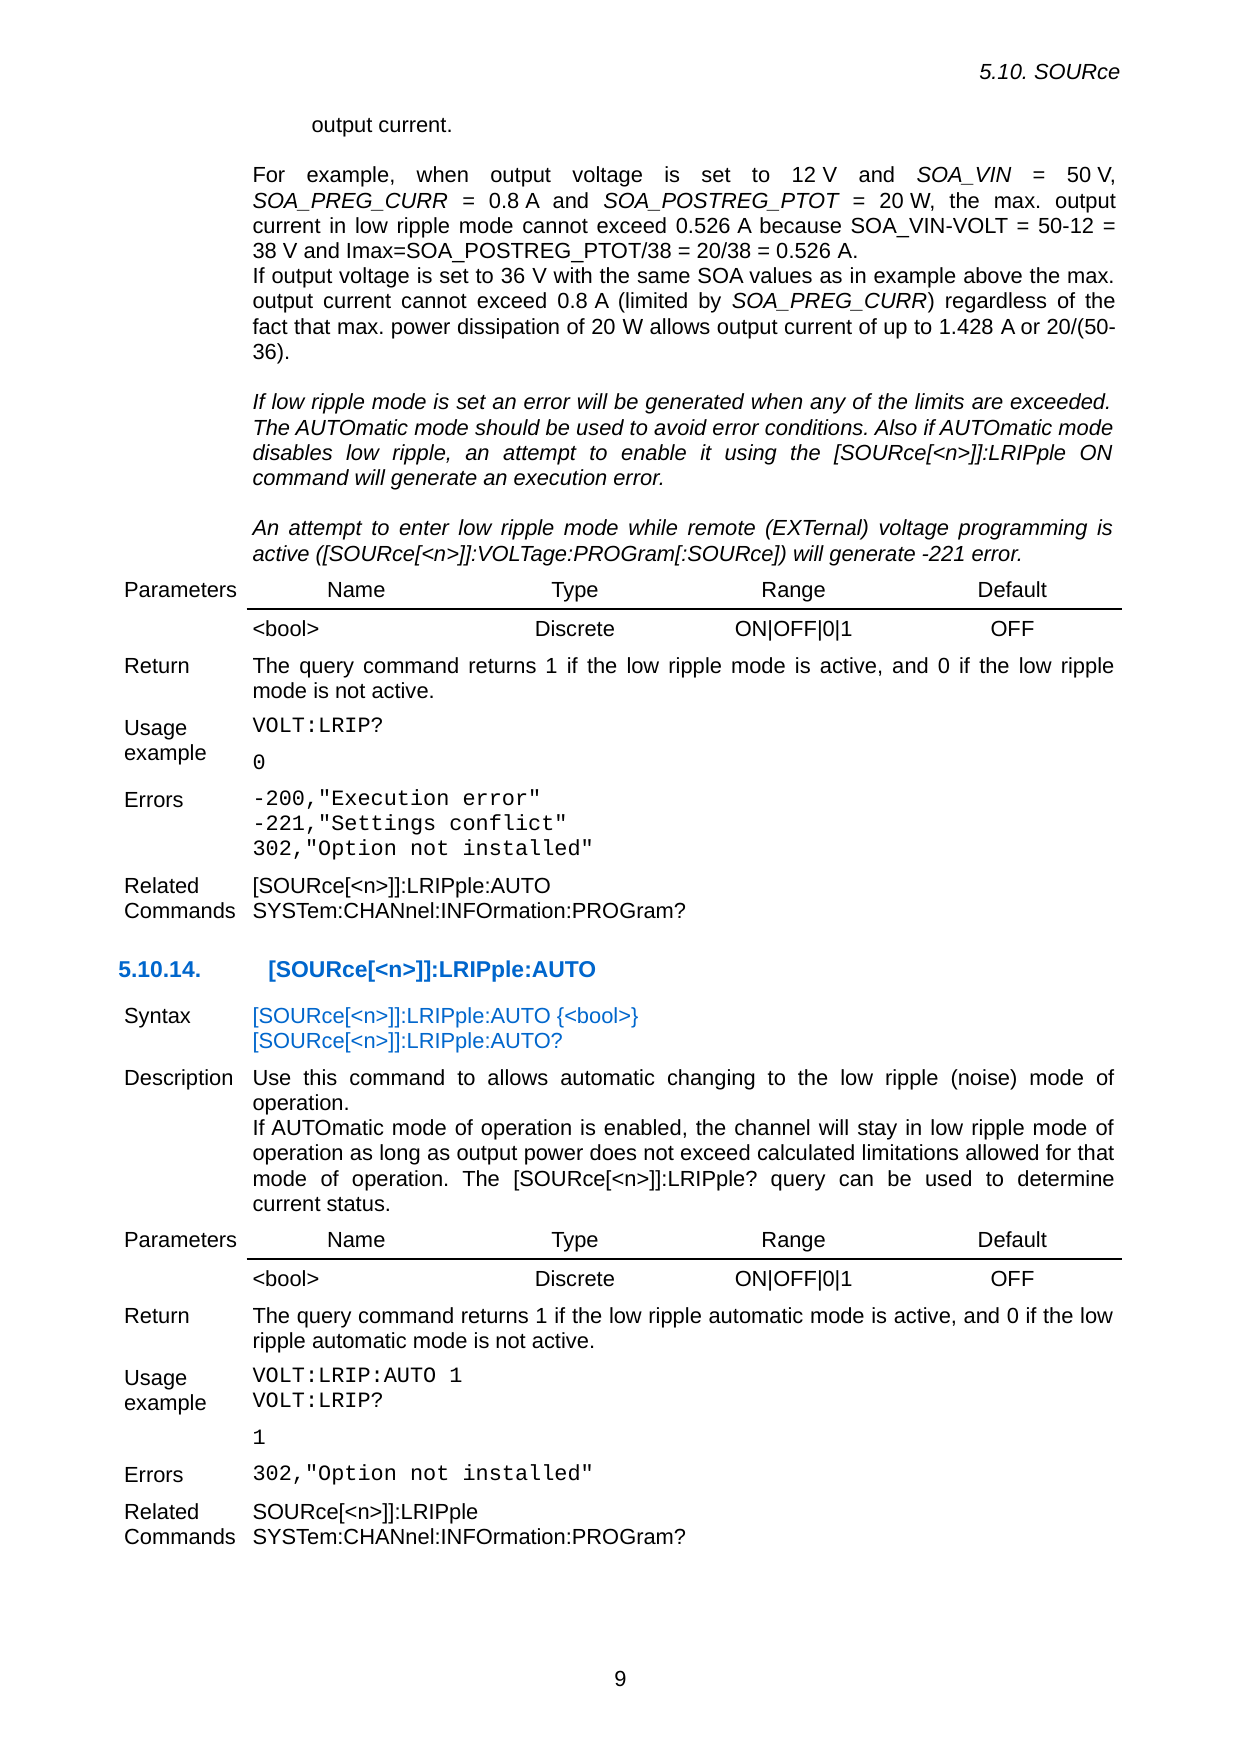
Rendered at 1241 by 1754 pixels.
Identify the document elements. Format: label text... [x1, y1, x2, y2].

table_cell Return [118, 647, 247, 709]
table_cell VOLT:LRIP:AUTO 1 VOLT:LRIP? 1 [247, 1359, 1122, 1456]
table_cell Parameters [118, 571, 247, 647]
table_cell The query command returns 1 if the low ripple mode is active, and 0 if the low ripple mode is not active. [247, 647, 1122, 709]
table_cell Return [118, 1297, 247, 1359]
table_cell OFF [903, 1260, 1122, 1297]
table_cell SOURce[<n>]]:LRIPple SYSTem:CHANnel:INFOrmation:PROGram? [247, 1493, 1122, 1555]
table_cell output current. For example, when output voltage is set to 12 V and SOA_VIN = 50 V, SOA_PREG_CURR = 0.8 A and SOA_POSTREG_PTOT = 20 W, the max. output current in low ripple mode cannot exceed 0.526 A because SOA_VIN-VOLT = 50-12 = 38 V and Imax=SOA_POSTREG_PTOT/38 = 20/38 = 0.526 A. If output voltage is set to 36 V with the same SOA values as in example above the max. output current cannot exceed 0.8 A (limited by SOA_PREG_CURR) regardless of the fact that max. power dissipation of 20 W allows output current of up to 1.428 A or 20/(50-36). If low ripple mode is set an error will be generated when any of the limits are exceeded. The AUTOmatic mode should be used to avoid error conditions. Also if AUTOmatic mode disables low ripple, an attempt to enable it using the [SOURce[<n>]]:LRIPple ON command will generate an execution error. An attempt to enter low ripple mode while remote (EXTernal) voltage programming is active ([SOURce[<n>]]:VOLTage:PROGram[:SOURce]) will generate -221 error. [247, 106, 1122, 571]
table_cell Discrete [465, 1260, 684, 1297]
table_cell Name [247, 571, 465, 608]
table_cell Description [118, 1059, 247, 1222]
table_cell OFF [903, 610, 1122, 647]
table_cell Range [684, 571, 903, 608]
table_cell Discrete [465, 610, 684, 647]
table_cell ON|OFF|0|1 [684, 1260, 903, 1297]
table_cell <bool> [247, 1260, 465, 1297]
table_header Syntax [118, 997, 247, 1059]
table_cell Type [465, 1222, 684, 1258]
table_cell Range [684, 1222, 903, 1258]
subtitle [SOURce[<n>]]:LRIPple:AUTO [118, 956, 1122, 982]
table_cell Errors [118, 1456, 247, 1493]
table_cell Default [903, 1222, 1122, 1258]
table_cell Usage example [118, 1359, 247, 1456]
table_cell Type [465, 571, 684, 608]
table_cell VOLT:LRIP? 0 [247, 709, 1122, 782]
table_cell Usage example [118, 709, 247, 782]
table_cell Errors [118, 782, 247, 867]
table_cell [SOURce[<n>]]:LRIPple:AUTO SYSTem:CHANnel:INFOrmation:PROGram? [247, 868, 1122, 929]
table_cell ON|OFF|0|1 [684, 610, 903, 647]
table_cell 302,"Option not installed" [247, 1456, 1122, 1493]
table_cell <bool> [247, 610, 465, 647]
table_cell The query command returns 1 if the low ripple automatic mode is active, and 0 if the low ripple automatic mode is not active. [247, 1297, 1122, 1359]
table_cell Related Commands [118, 868, 247, 929]
table_header [SOURce[<n>]]:LRIPple:AUTO {<bool>} [SOURce[<n>]]:LRIPple:AUTO? [247, 997, 1122, 1059]
table_cell Use this command to allows automatic changing to the low ripple (noise) mode of operation. If AUTOmatic mode of operation is enabled, the channel will stay in low ripple mode of operation as long as output power does not exceed calculated limitations allowed for that mode of operation. The [SOURce[<n>]]:LRIPple? query can be used to determine current status. [247, 1059, 1122, 1222]
table_cell Related Commands [118, 1493, 247, 1555]
table_cell -200,"Execution error" -221,"Settings conflict" 302,"Option not installed" [247, 782, 1122, 867]
table_cell Name [247, 1222, 465, 1258]
table_cell Parameters [118, 1222, 247, 1297]
table_cell [118, 106, 247, 571]
table_cell Default [903, 571, 1122, 608]
